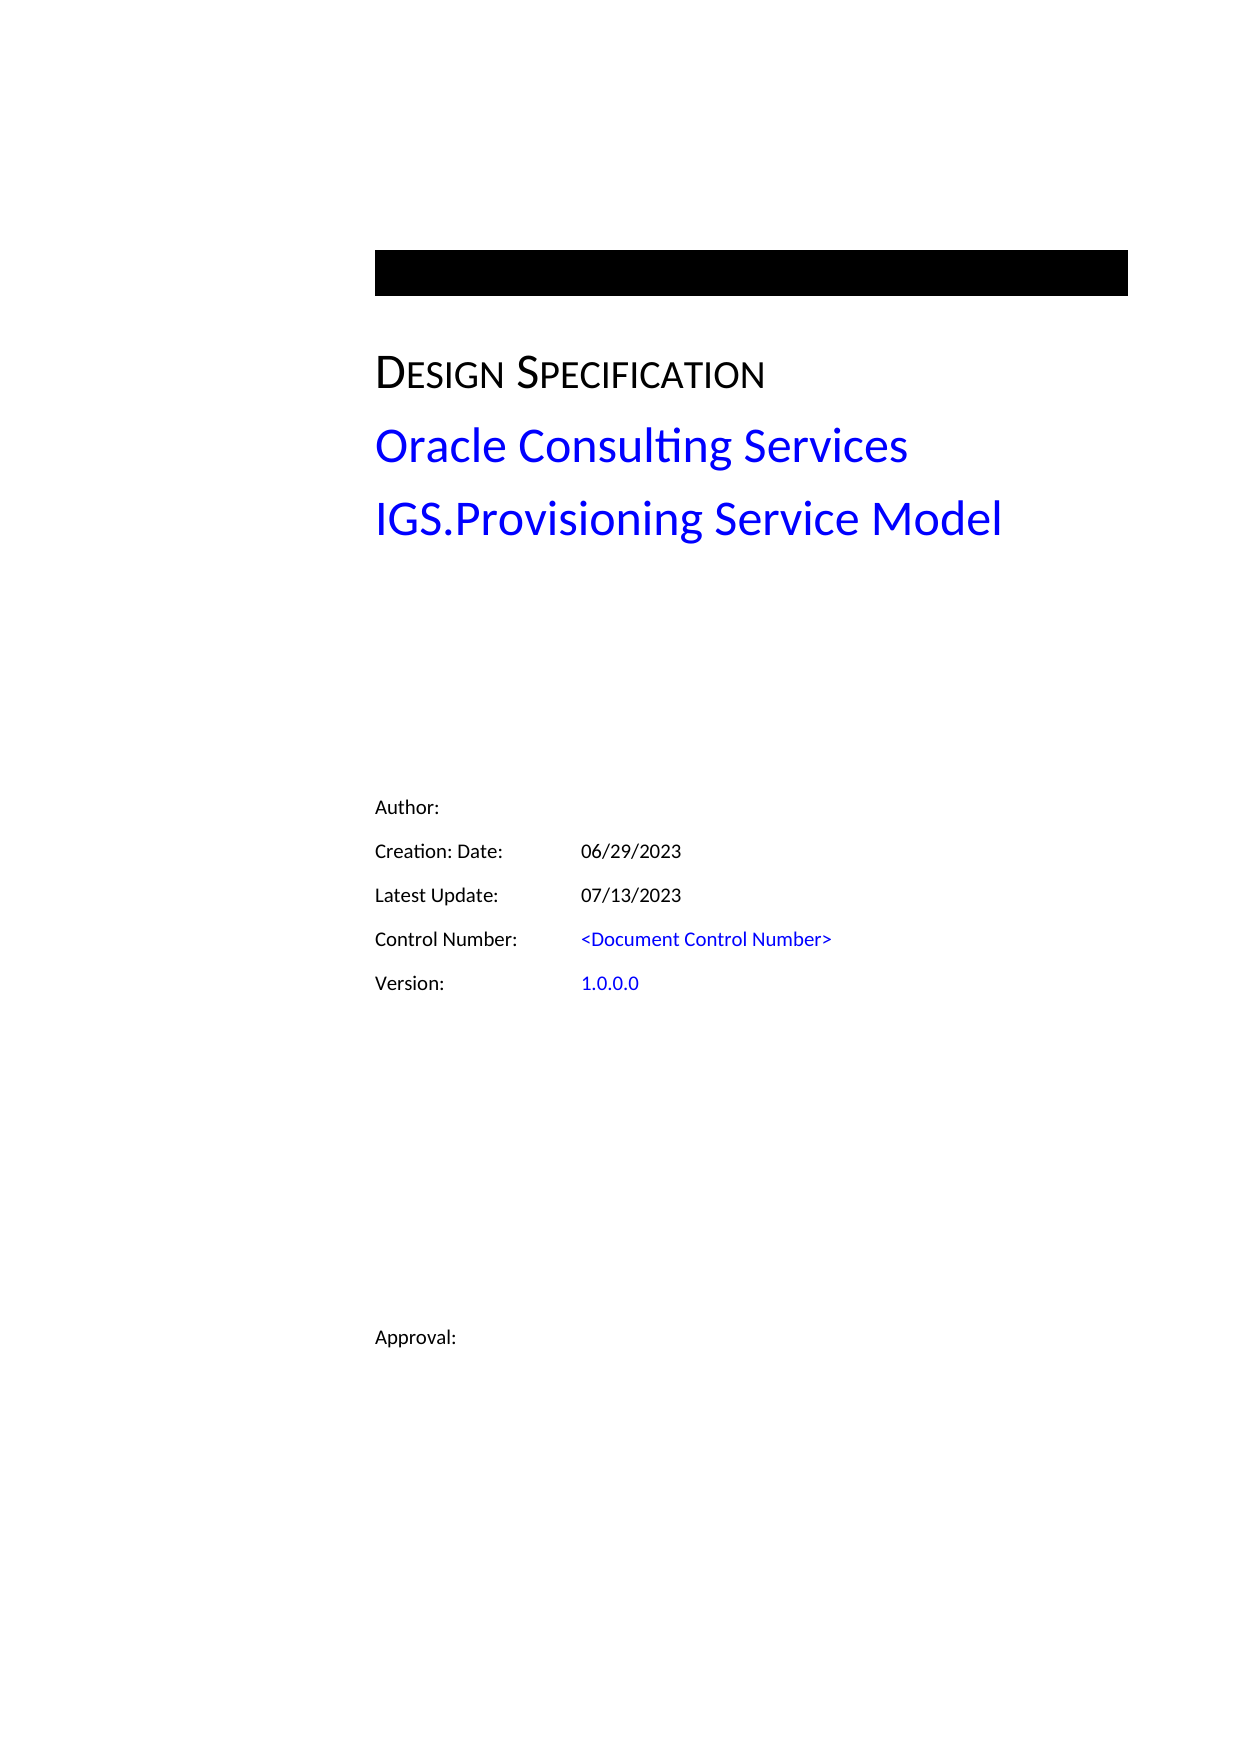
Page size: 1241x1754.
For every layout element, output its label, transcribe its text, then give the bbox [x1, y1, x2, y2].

title Design Specification [375, 340, 1128, 401]
text Creation: Date: 06/29/2023 [375, 838, 1203, 863]
text Latest Update: 07/13/2023 [375, 882, 1203, 908]
title Oracle Consulting Services [375, 413, 1128, 474]
text Control Number: <Document Control Number> [375, 926, 1203, 952]
text Approval: [375, 1324, 1203, 1349]
text Author: Dieter Steding [375, 794, 1203, 819]
title IGS.Provisioning Service Model [375, 487, 1128, 548]
text Version: 1.0.0.0 [375, 971, 1203, 996]
